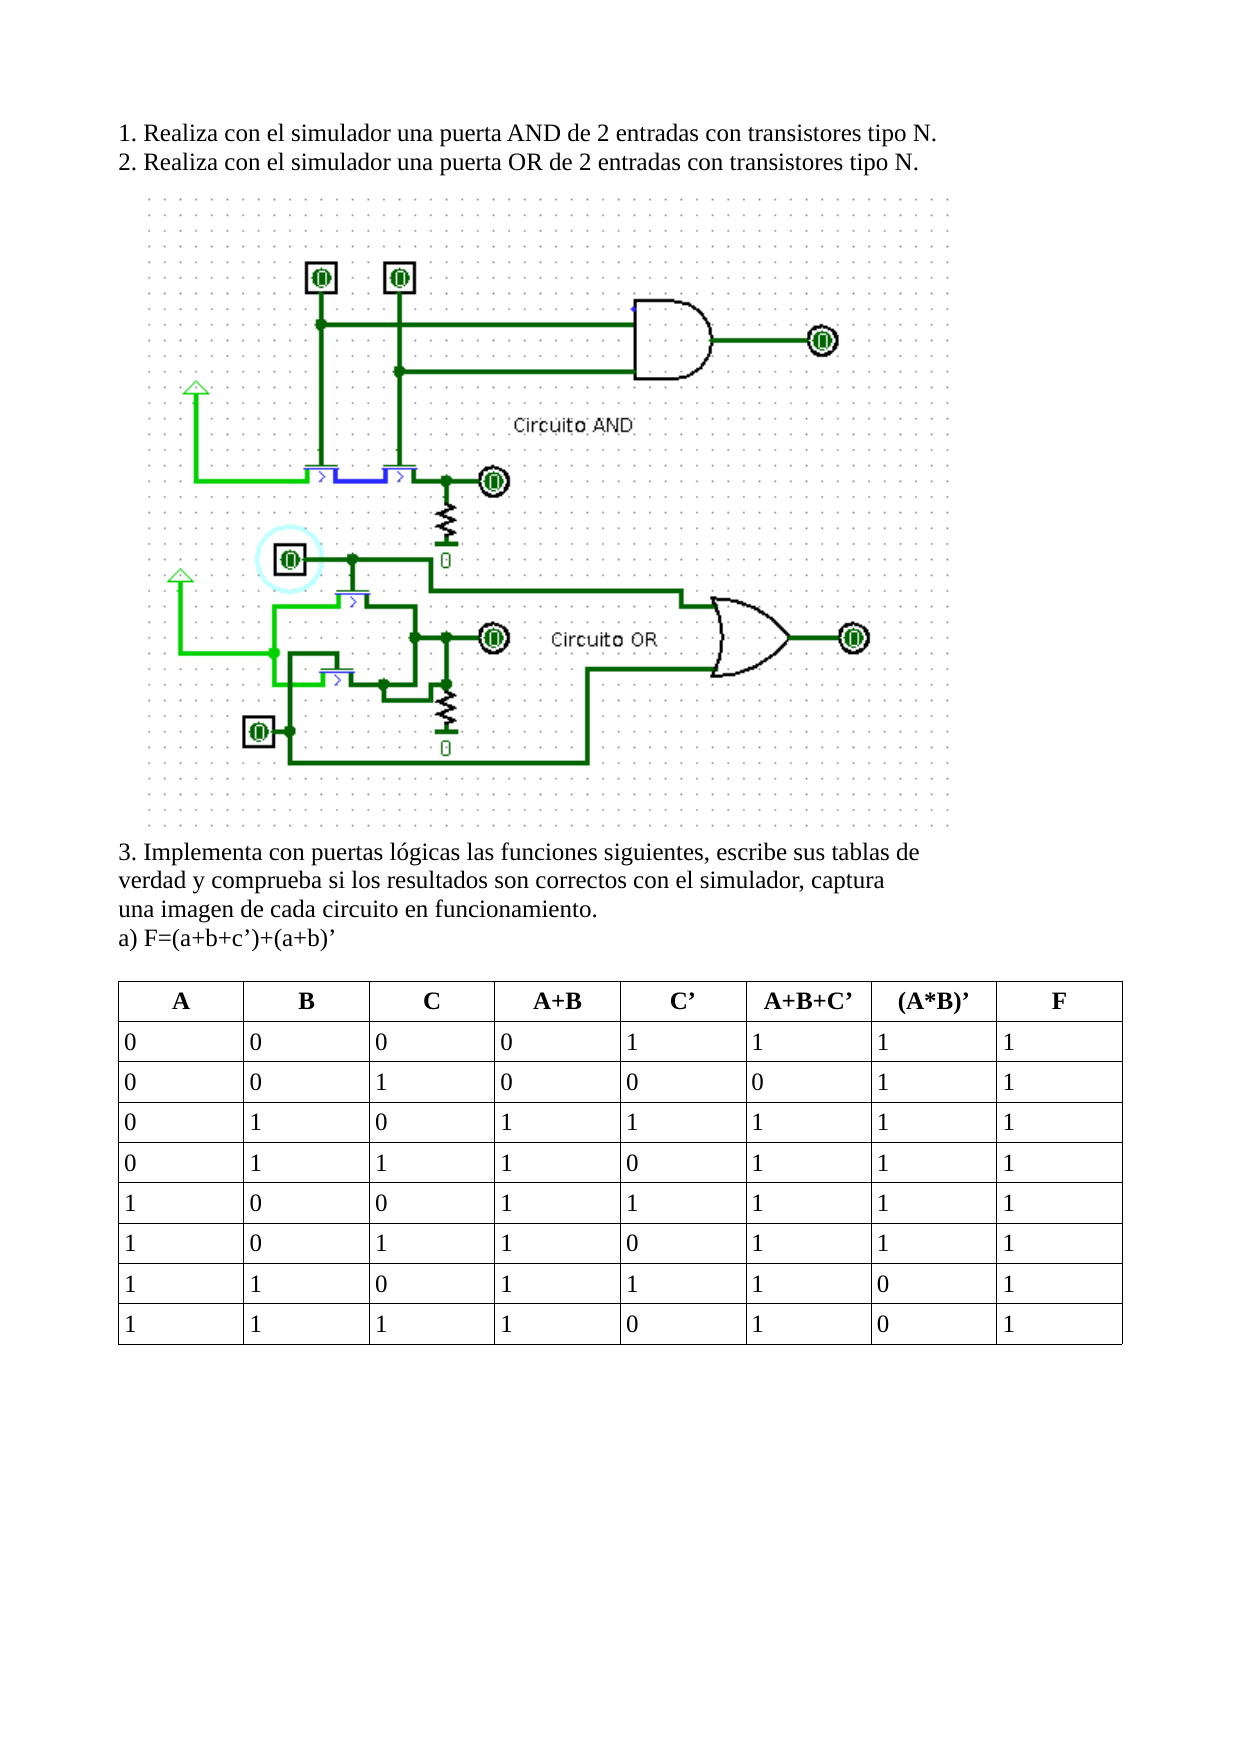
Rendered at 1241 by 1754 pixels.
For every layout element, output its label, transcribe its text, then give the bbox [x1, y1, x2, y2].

table_cell 1 [747, 1264, 871, 1303]
table_cell 1 [997, 1062, 1122, 1102]
text 3. Implementa con puertas lógicas las funciones siguientes, escribe sus tablas de [118, 837, 1122, 866]
table_cell 0 [244, 1224, 369, 1263]
table_cell 1 [997, 1264, 1122, 1303]
text una imagen de cada circuito en funcionamiento. [118, 894, 1122, 923]
text verdad y comprueba si los resultados son correctos con el simulador, captura [118, 866, 1122, 894]
table_cell 1 [997, 1304, 1122, 1343]
picture [144, 185, 949, 833]
table_cell 0 [370, 1022, 494, 1061]
table_cell 0 [244, 1022, 369, 1061]
table_cell 1 [997, 1224, 1122, 1263]
table_cell 1 [119, 1264, 243, 1303]
table_header C’ [621, 982, 746, 1021]
table_cell 1 [747, 1304, 871, 1343]
table_header F [997, 982, 1122, 1021]
table_header (A*B)’ [872, 982, 996, 1021]
table_cell 0 [621, 1304, 746, 1343]
table_cell 0 [747, 1062, 871, 1102]
table_cell 1 [621, 1264, 746, 1303]
table_cell 0 [621, 1224, 746, 1263]
table_header A+B [495, 982, 620, 1021]
table_cell 1 [370, 1143, 494, 1182]
table_cell 1 [244, 1304, 369, 1343]
table_cell 0 [495, 1062, 620, 1102]
table_cell 0 [495, 1022, 620, 1061]
table_cell 0 [244, 1183, 369, 1222]
table_cell 1 [872, 1103, 996, 1142]
table_cell 1 [747, 1103, 871, 1142]
table_cell 1 [621, 1103, 746, 1142]
table_cell 1 [119, 1304, 243, 1343]
table_header B [244, 982, 369, 1021]
table_header C [370, 982, 494, 1021]
text 2. Realiza con el simulador una puerta OR de 2 entradas con transistores tipo N. [118, 147, 1122, 176]
table_cell 0 [621, 1143, 746, 1182]
table_cell 1 [747, 1224, 871, 1263]
table_cell 1 [495, 1183, 620, 1222]
table_cell 0 [119, 1143, 243, 1182]
table_cell 0 [119, 1022, 243, 1061]
table_cell 1 [495, 1143, 620, 1182]
table_cell 1 [621, 1183, 746, 1222]
table_cell 1 [495, 1224, 620, 1263]
table_cell 1 [495, 1264, 620, 1303]
table_cell 1 [747, 1022, 871, 1061]
table_header A [119, 982, 243, 1021]
table_cell 1 [370, 1062, 494, 1102]
table_cell 1 [370, 1304, 494, 1343]
table_cell 1 [872, 1224, 996, 1263]
table_cell 1 [997, 1183, 1122, 1222]
text a) F=(a+b+c’)+(a+b)’ [118, 923, 1122, 952]
table_cell 1 [997, 1022, 1122, 1061]
table_cell 0 [621, 1062, 746, 1102]
table_cell 0 [370, 1183, 494, 1222]
table_cell 0 [872, 1304, 996, 1343]
table_cell 1 [872, 1022, 996, 1061]
table_cell 1 [872, 1062, 996, 1102]
table_cell 1 [119, 1183, 243, 1222]
table_cell 1 [621, 1022, 746, 1061]
table_cell 0 [370, 1264, 494, 1303]
table_cell 1 [997, 1103, 1122, 1142]
text 1. Realiza con el simulador una puerta AND de 2 entradas con transistores tipo N. [118, 118, 1122, 147]
table_cell 0 [370, 1103, 494, 1142]
table_cell 0 [119, 1062, 243, 1102]
table_cell 1 [997, 1143, 1122, 1182]
table_cell 1 [872, 1143, 996, 1182]
table_cell 0 [244, 1062, 369, 1102]
table_cell 1 [244, 1264, 369, 1303]
table_cell 1 [495, 1304, 620, 1343]
table_cell 1 [119, 1224, 243, 1263]
table_header A+B+C’ [747, 982, 871, 1021]
table_cell 1 [244, 1143, 369, 1182]
table_cell 1 [244, 1103, 369, 1142]
table_cell 1 [747, 1143, 871, 1182]
table_cell 1 [747, 1183, 871, 1222]
table_cell 1 [495, 1103, 620, 1142]
table_cell 1 [872, 1183, 996, 1222]
table_cell 0 [119, 1103, 243, 1142]
table_cell 1 [370, 1224, 494, 1263]
table_cell 0 [872, 1264, 996, 1303]
